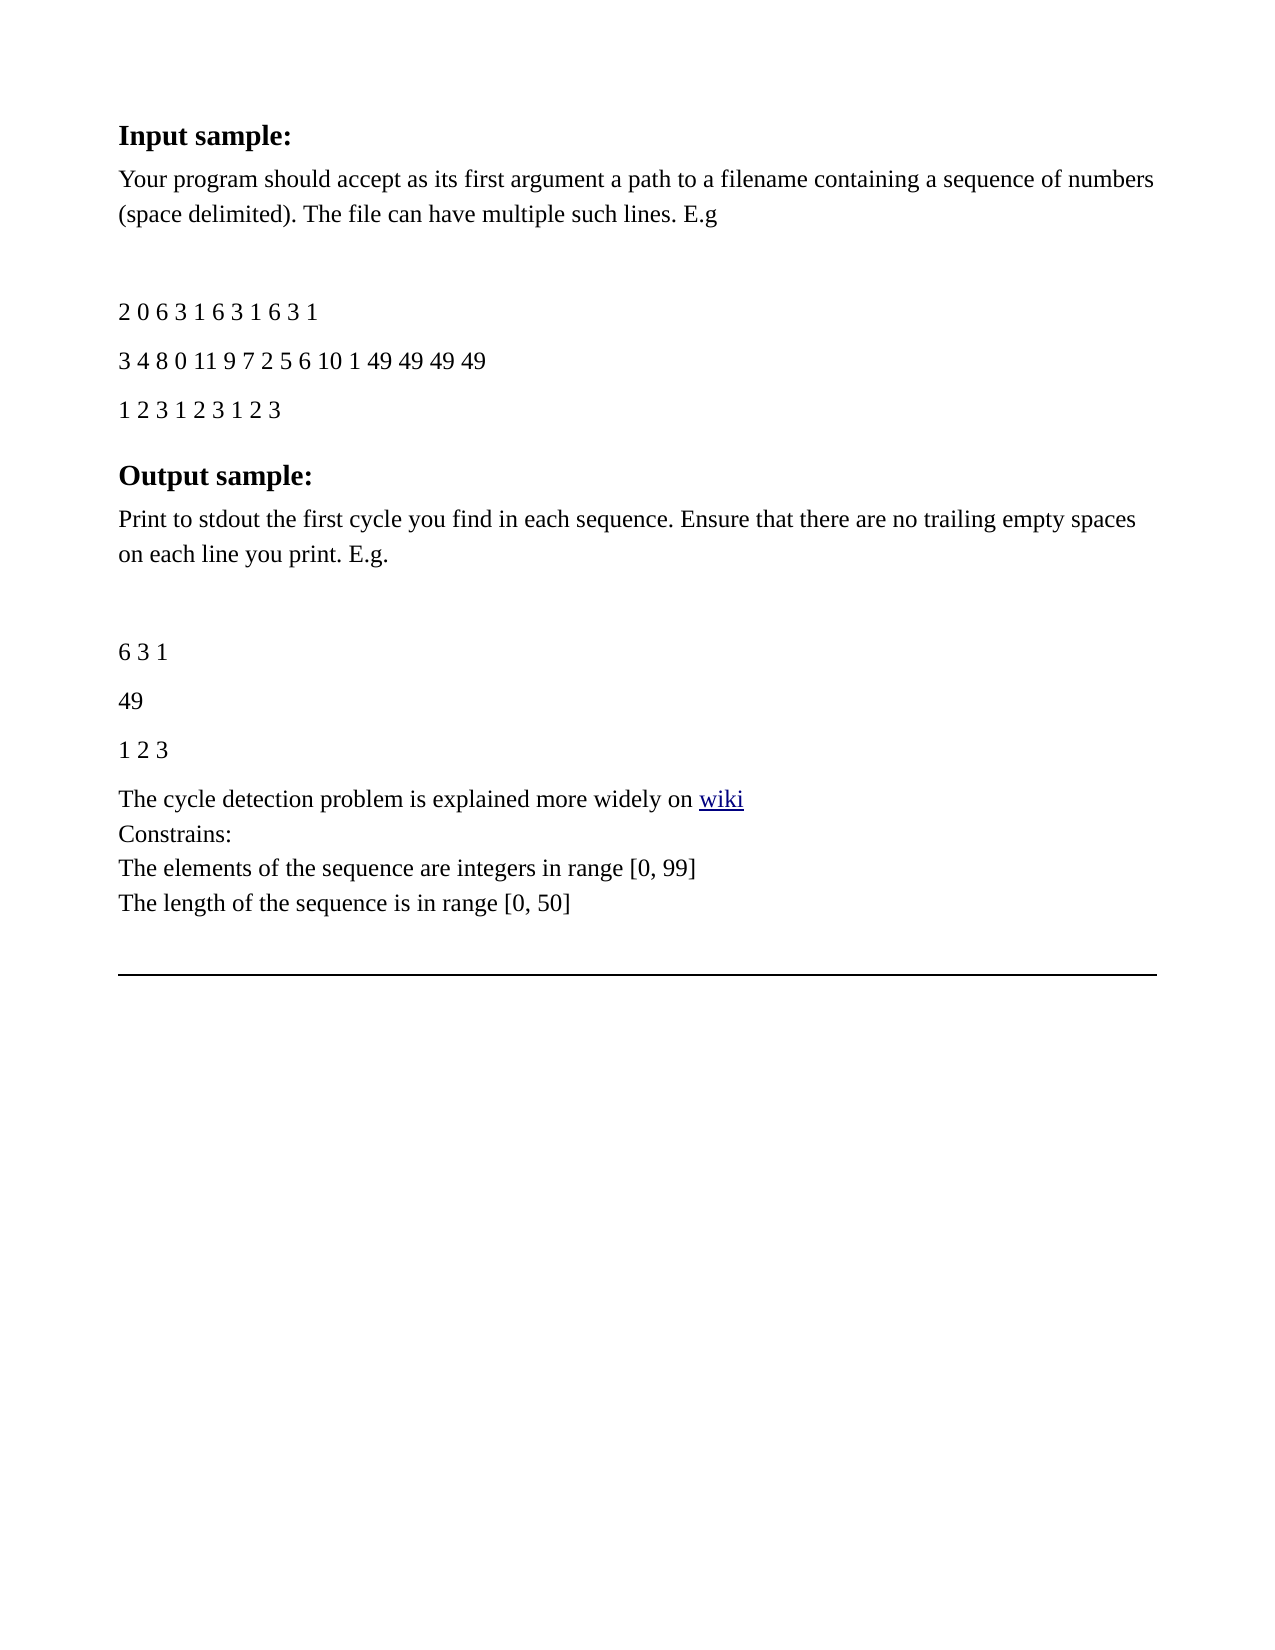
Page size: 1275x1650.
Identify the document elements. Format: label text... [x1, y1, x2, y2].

text 2 0 6 3 1 6 3 1 6 3 1 [118, 297, 1157, 326]
subtitle Input sample: [118, 118, 1157, 152]
text Your program should accept as its first argument a path to a filename containing a sequence of numbers (space delimited). The file can have multiple such lines. E.g [118, 164, 1157, 227]
text 6 3 1 [118, 637, 1157, 666]
text The cycle detection problem is explained more widely on wiki Constrains: The elements of the sequence are integers in range [0, 99] The length of the sequence is in range [0, 50] [118, 784, 1157, 917]
text 1 2 3 [118, 735, 1157, 764]
text 3 4 8 0 11 9 7 2 5 6 10 1 49 49 49 49 [118, 346, 1157, 374]
subtitle Output sample: [118, 458, 1157, 492]
text 1 2 3 1 2 3 1 2 3 [118, 395, 1157, 424]
text 49 [118, 686, 1157, 715]
text Print to stdout the first cycle you find in each sequence. Ensure that there are no trailing empty spaces on each line you print. E.g. [118, 504, 1157, 568]
